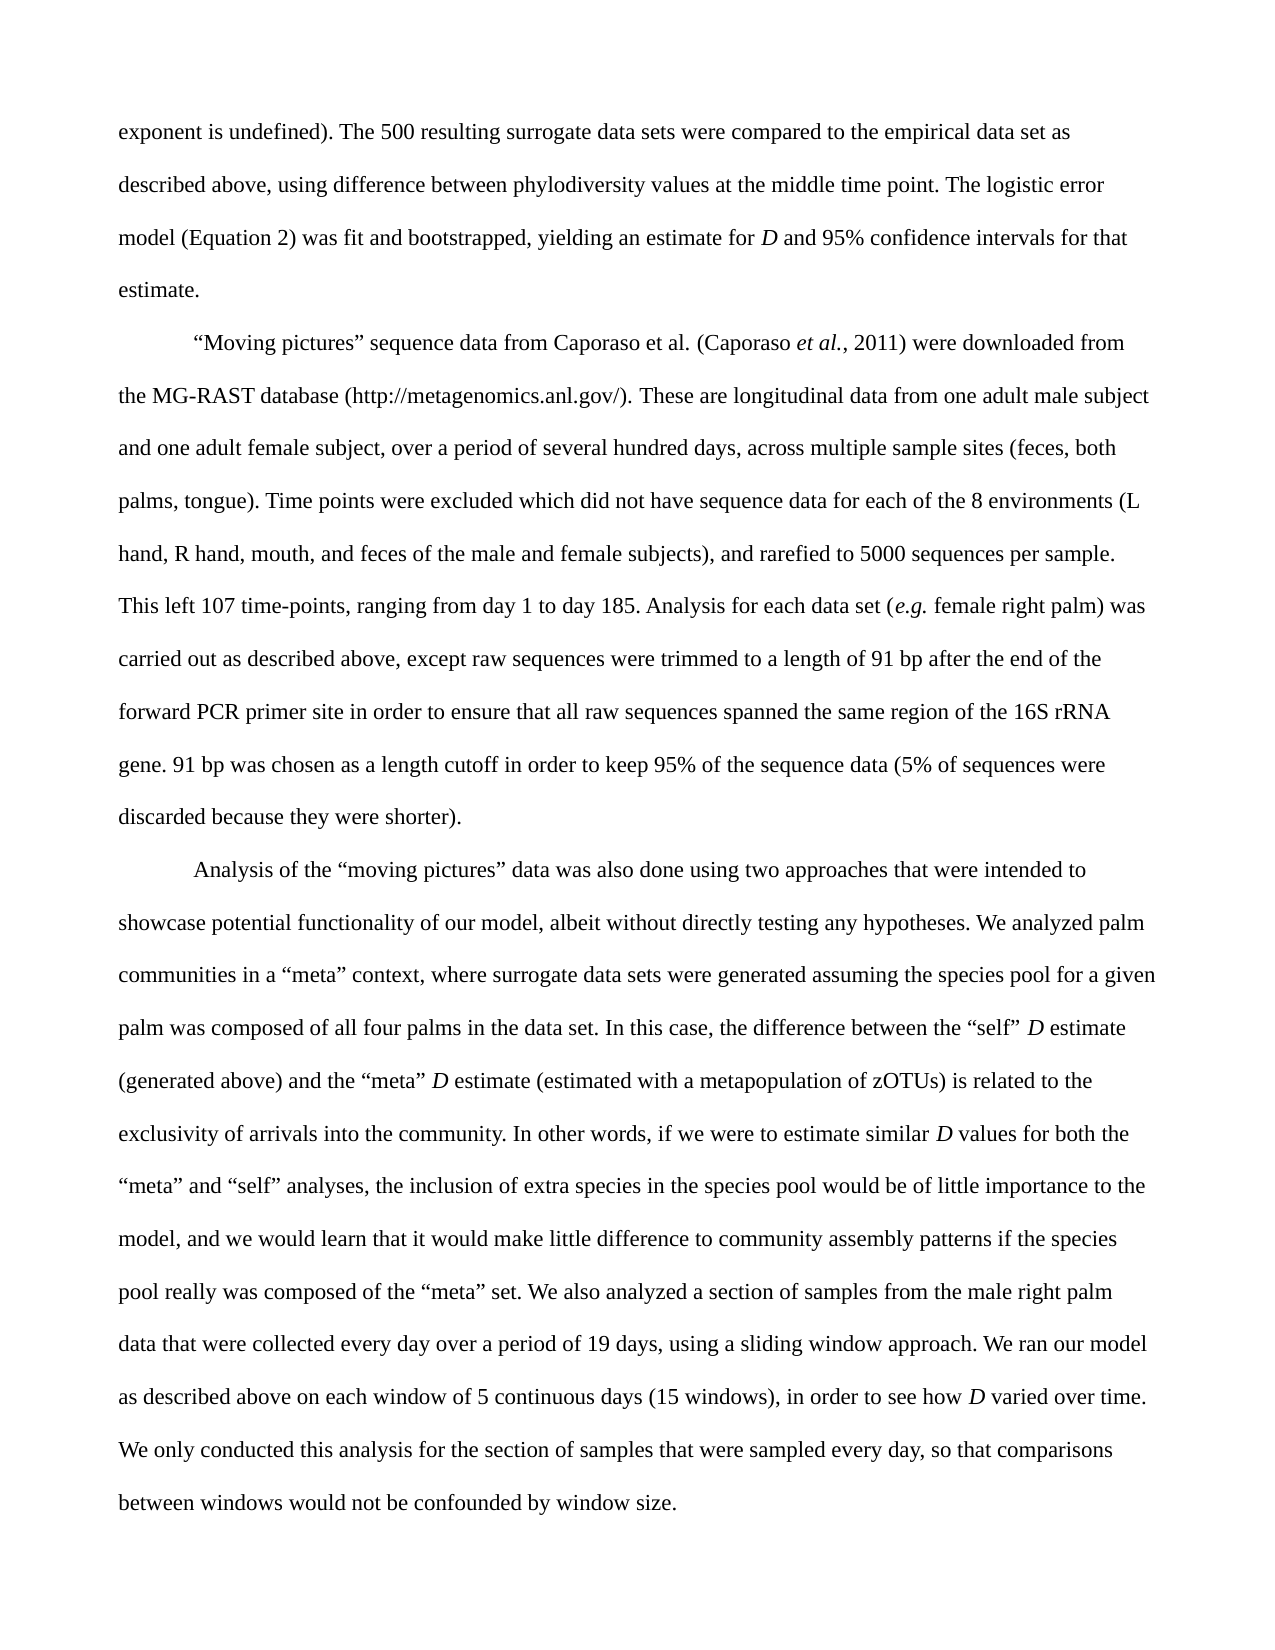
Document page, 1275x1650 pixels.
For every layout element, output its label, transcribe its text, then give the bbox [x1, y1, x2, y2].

text Analysis of the “moving pictures” data was also done using two approaches that were intended to showcase potential functionality of our model, albeit without directly testing any hypotheses. We analyzed palm communities in a “meta” context, where surrogate data sets were generated assuming the species pool for a given palm was composed of all four palms in the data set. In this case, the difference between the “self” D estimate (generated above) and the “meta” D estimate (estimated with a metapopulation of zOTUs) is related to the exclusivity of arrivals into the community. In other words, if we were to estimate similar D values for both the “meta” and “self” analyses, the inclusion of extra species in the species pool would be of little importance to the model, and we would learn that it would make little difference to community assembly patterns if the species pool really was composed of the “meta” set. We also analyzed a section of samples from the male right palm data that were collected every day over a period of 19 days, using a sliding window approach. We ran our model as described above on each window of 5 continuous days (15 windows), in order to see how D varied over time. We only conducted this analysis for the section of samples that were sampled every day, so that comparisons between windows would not be confounded by window size. [118, 856, 1157, 1515]
text exponent is undefined). The 500 resulting surrogate data sets were compared to the empirical data set as described above, using difference between phylodiversity values at the middle time point. The logistic error model (Equation 2) was fit and bootstrapped, yielding an estimate for D and 95% confidence intervals for that estimate. [118, 118, 1157, 303]
text “Moving pictures” sequence data from Caporaso et al. (Caporaso et al., 2011)⁠ were downloaded from the MG-RAST database (http://metagenomics.anl.gov/). These are longitudinal data from one adult male subject and one adult female subject, over a period of several hundred days, across multiple sample sites (feces, both palms, tongue). Time points were excluded which did not have sequence data for each of the 8 environments (L hand, R hand, mouth, and feces of the male and female subjects), and rarefied to 5000 sequences per sample. This left 107 time-points, ranging from day 1 to day 185. Analysis for each data set (e.g. female right palm) was carried out as described above, except raw sequences were trimmed to a length of 91 bp after the end of the forward PCR primer site in order to ensure that all raw sequences spanned the same region of the 16S rRNA gene. 91 bp was chosen as a length cutoff in order to keep 95% of the sequence data (5% of sequences were discarded because they were shorter). [118, 329, 1157, 830]
